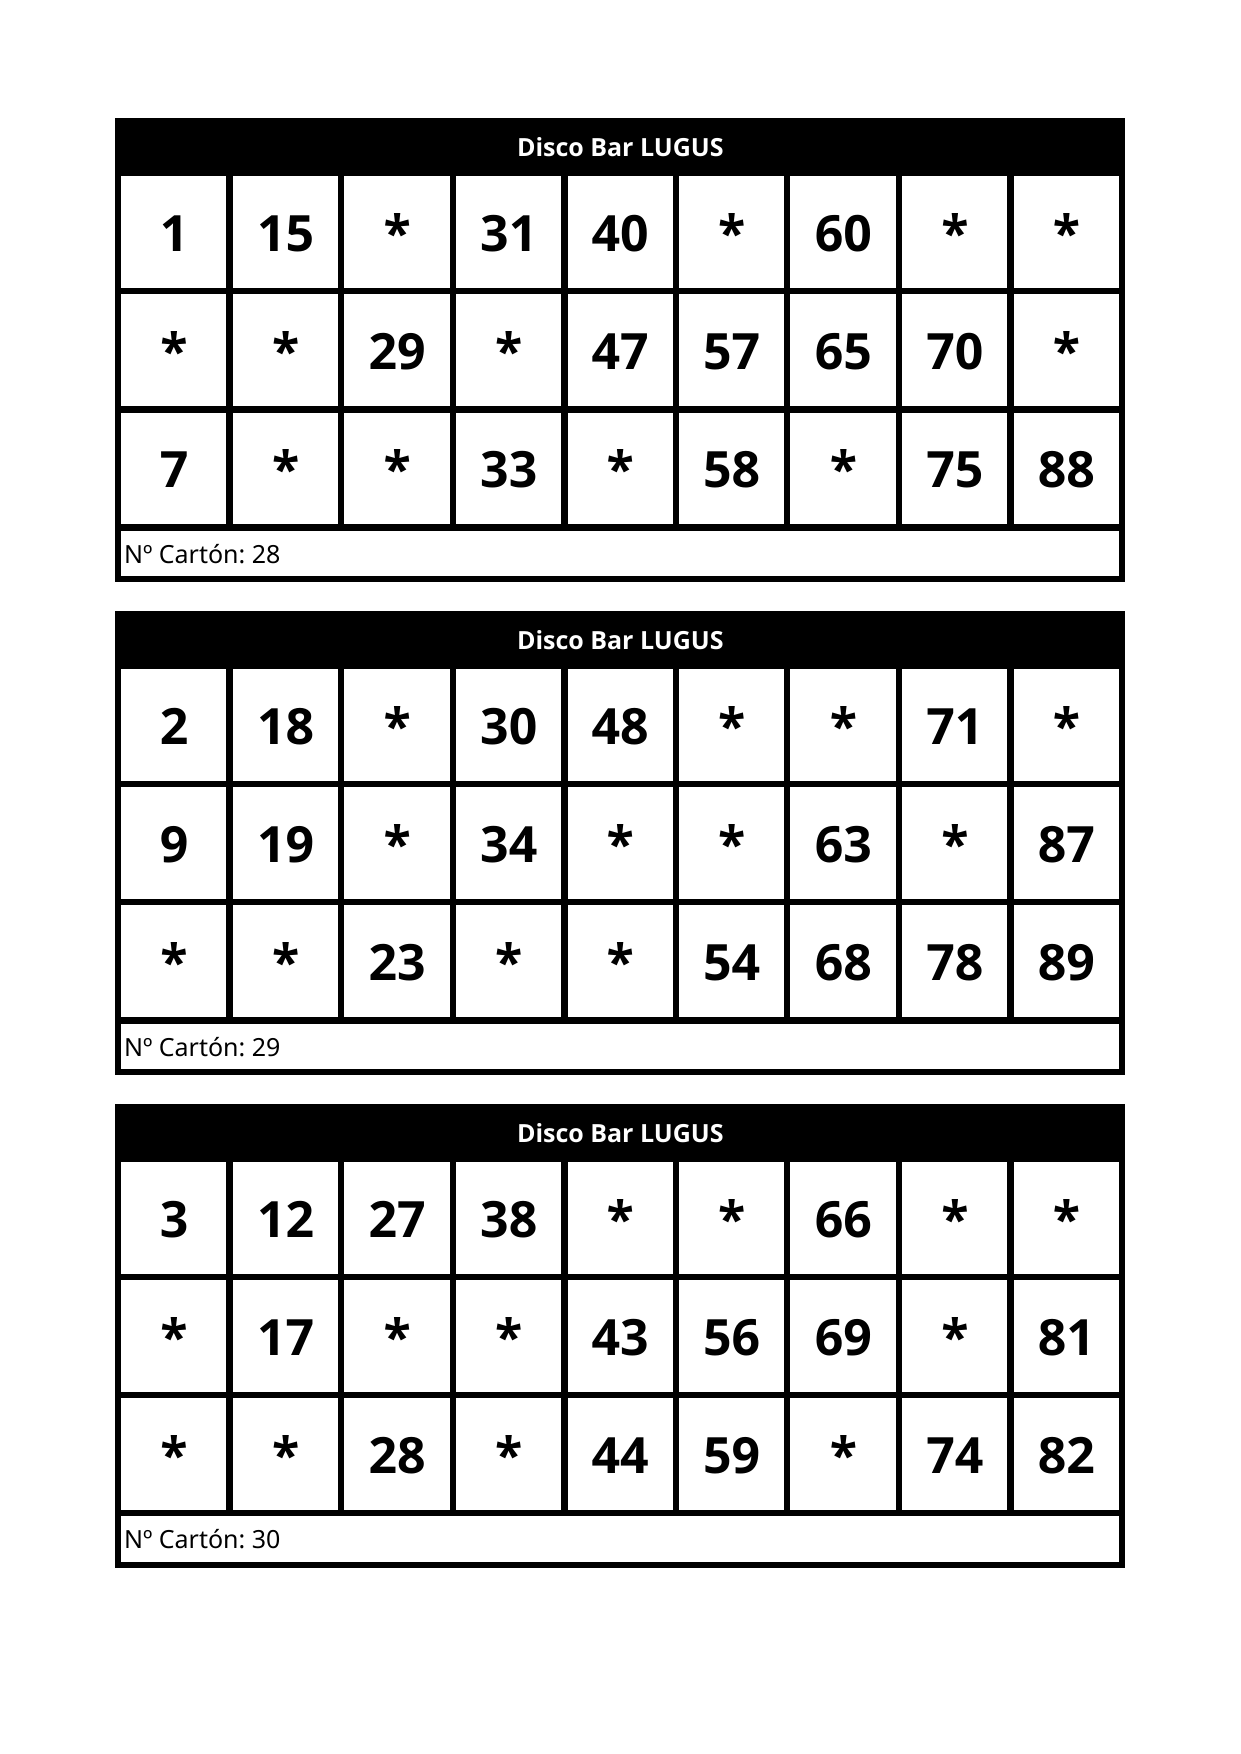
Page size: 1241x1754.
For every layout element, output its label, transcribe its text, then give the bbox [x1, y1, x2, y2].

table_cell 2 [121, 669, 226, 781]
table_cell * [344, 669, 450, 781]
table_cell * [568, 905, 673, 1017]
table_cell 33 [456, 413, 561, 524]
table_cell * [344, 176, 450, 288]
table_cell 27 [344, 1162, 450, 1274]
table_cell 71 [902, 669, 1007, 781]
table_cell 48 [568, 669, 673, 781]
table_cell 57 [679, 294, 784, 406]
table_cell * [679, 669, 784, 781]
table_cell 43 [568, 1280, 673, 1392]
table_cell 58 [679, 413, 784, 524]
table_header Disco Bar LUGUS [121, 1110, 1119, 1156]
table_header Disco Bar LUGUS [121, 124, 1119, 170]
table_cell Nº Cartón: 30 [121, 1516, 1119, 1562]
table_cell 9 [121, 787, 226, 899]
table_cell 54 [679, 905, 784, 1017]
table_cell * [1014, 294, 1119, 406]
table_cell 88 [1014, 413, 1119, 524]
table_cell 17 [233, 1280, 338, 1392]
table_cell Nº Cartón: 28 [121, 531, 1119, 576]
table_cell * [121, 905, 226, 1017]
table_cell 75 [902, 413, 1007, 524]
table_cell 44 [568, 1398, 673, 1510]
table_cell * [679, 176, 784, 288]
table_cell 70 [902, 294, 1007, 406]
table_cell * [1014, 176, 1119, 288]
table_cell 89 [1014, 905, 1119, 1017]
table_cell * [790, 669, 896, 781]
table_cell * [121, 294, 226, 406]
table_cell * [121, 1280, 226, 1392]
table_cell * [344, 787, 450, 899]
table_cell 3 [121, 1162, 226, 1274]
table_cell 28 [344, 1398, 450, 1510]
table_cell 15 [233, 176, 338, 288]
table_cell 81 [1014, 1280, 1119, 1392]
table_cell * [344, 1280, 450, 1392]
table_cell * [1014, 1162, 1119, 1274]
table_cell 29 [344, 294, 450, 406]
table_cell 47 [568, 294, 673, 406]
table_cell * [679, 787, 784, 899]
table_cell 69 [790, 1280, 896, 1392]
table_cell * [121, 1398, 226, 1510]
table_cell 30 [456, 669, 561, 781]
table_cell * [233, 905, 338, 1017]
table_cell * [456, 905, 561, 1017]
table_cell 68 [790, 905, 896, 1017]
table_cell 66 [790, 1162, 896, 1274]
table_cell * [790, 1398, 896, 1510]
table_cell * [233, 294, 338, 406]
table_cell * [902, 176, 1007, 288]
table_cell 31 [456, 176, 561, 288]
table_cell * [568, 1162, 673, 1274]
table_cell 60 [790, 176, 896, 288]
table_cell 12 [233, 1162, 338, 1274]
table_cell * [790, 413, 896, 524]
table_cell 87 [1014, 787, 1119, 899]
table_cell * [902, 1280, 1007, 1392]
table_cell 19 [233, 787, 338, 899]
table_cell * [233, 413, 338, 524]
table_cell 78 [902, 905, 1007, 1017]
table_cell * [568, 787, 673, 899]
table_cell 74 [902, 1398, 1007, 1510]
table_cell * [456, 1280, 561, 1392]
table_cell * [233, 1398, 338, 1510]
table_header Disco Bar LUGUS [121, 617, 1119, 663]
table_cell 59 [679, 1398, 784, 1510]
table_cell * [902, 1162, 1007, 1274]
table_cell * [568, 413, 673, 524]
table_cell * [679, 1162, 784, 1274]
table_cell * [344, 413, 450, 524]
table_cell 38 [456, 1162, 561, 1274]
table_cell * [456, 1398, 561, 1510]
table_cell 40 [568, 176, 673, 288]
table_cell 18 [233, 669, 338, 781]
table_cell 7 [121, 413, 226, 524]
table_cell * [456, 294, 561, 406]
table_cell 82 [1014, 1398, 1119, 1510]
table_cell 34 [456, 787, 561, 899]
table_cell Nº Cartón: 29 [121, 1024, 1119, 1069]
table_cell 65 [790, 294, 896, 406]
table_cell * [902, 787, 1007, 899]
table_cell 1 [121, 176, 226, 288]
table_cell 23 [344, 905, 450, 1017]
table_cell * [1014, 669, 1119, 781]
table_cell 56 [679, 1280, 784, 1392]
table_cell 63 [790, 787, 896, 899]
